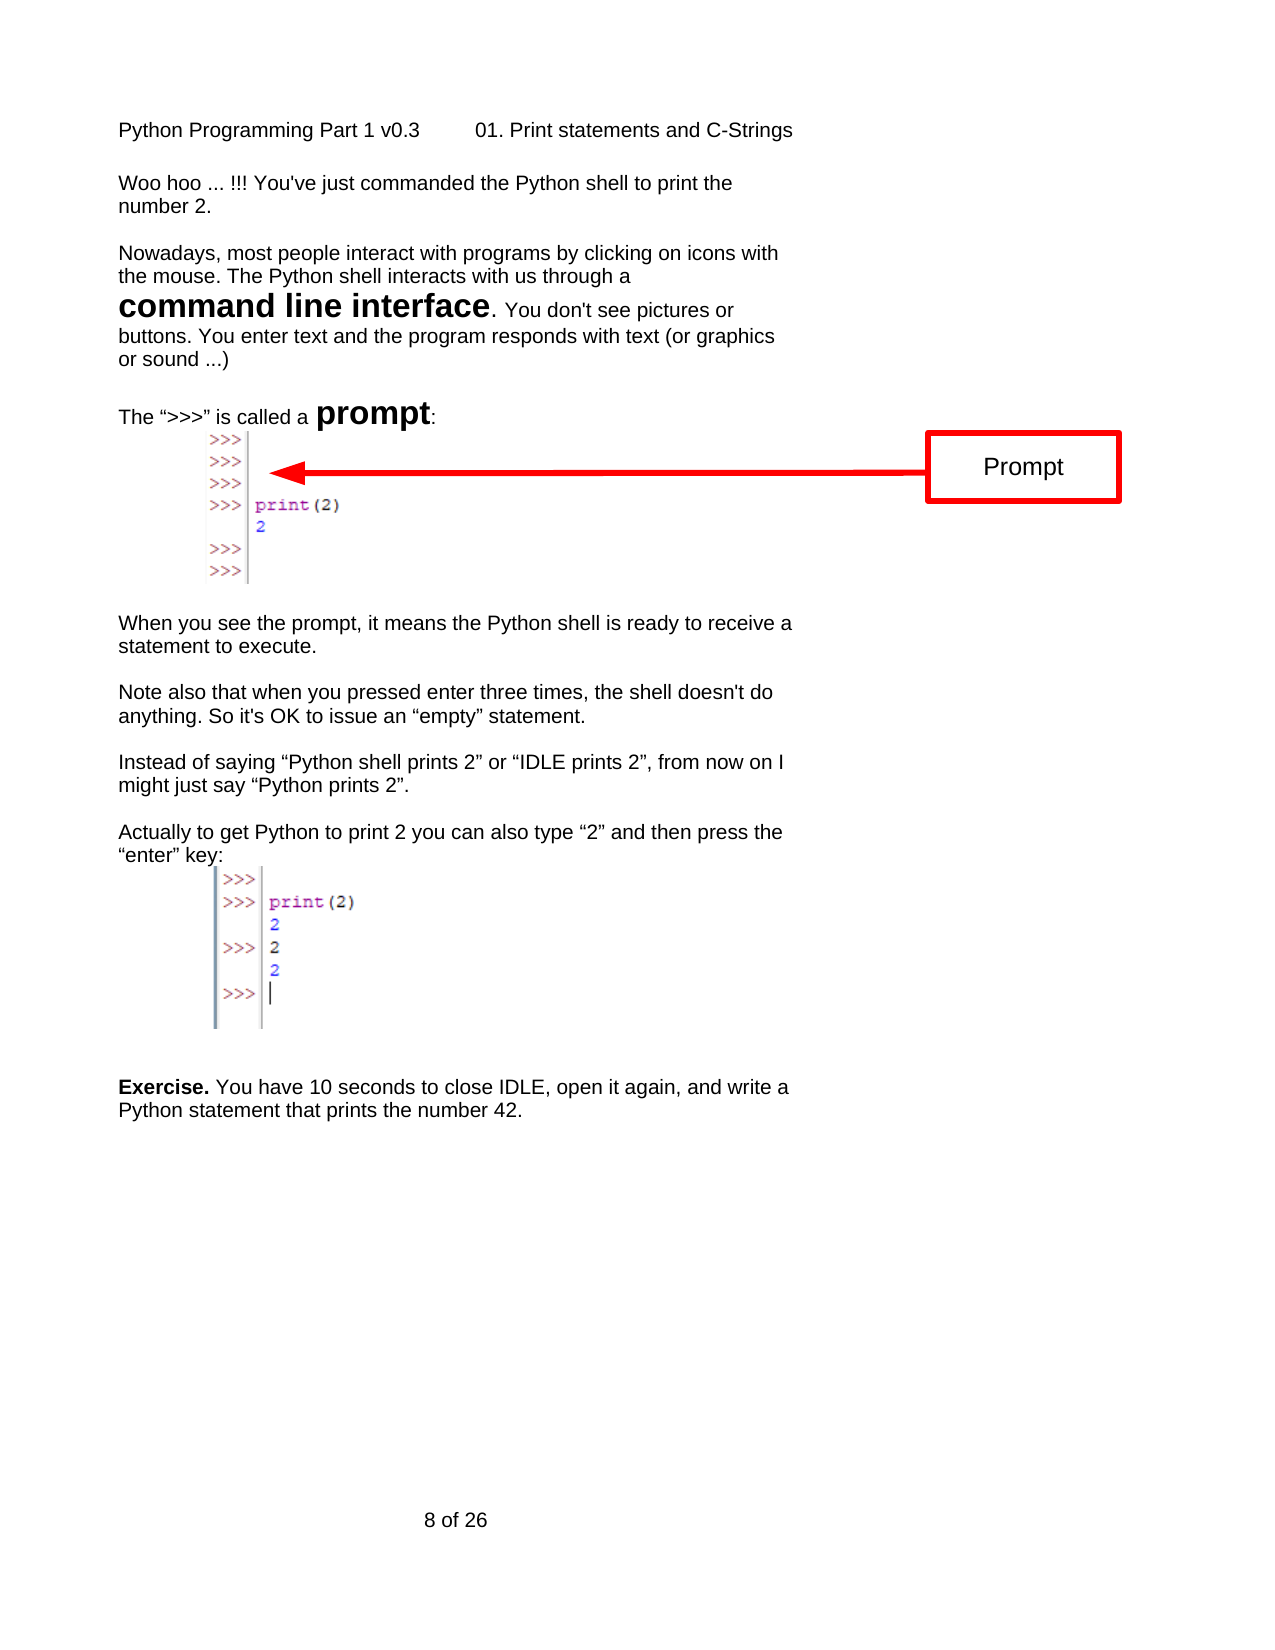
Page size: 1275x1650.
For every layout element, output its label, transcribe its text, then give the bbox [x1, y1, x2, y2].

text The “>>>” is called a prompt: [118, 394, 793, 432]
text When you see the prompt, it means the Python shell is ready to receive a statement to execute. [118, 611, 793, 658]
text Instead of saying “Python shell prints 2” or “IDLE prints 2”, from now on I might just say “Python prints 2”. [118, 751, 793, 797]
text Woo hoo ... !!! You've just commanded the Python shell to print the number 2. [118, 171, 793, 218]
text Exercise. You have 10 seconds to close IDLE, open it again, and write a Python statement that prints the number 42. [118, 1075, 793, 1122]
text Actually to get Python to print 2 you can also type “2” and then press the “enter” key: [118, 820, 793, 867]
text Note also that when you pressed enter three times, the shell doesn't do anything. So it's OK to issue an “empty” statement. [118, 681, 793, 727]
picture [205, 431, 428, 584]
picture [213, 866, 419, 1029]
text Nowadays, most people interact with programs by clicking on icons with the mouse. The Python shell interacts with us through a command line interface. You don't see pictures or buttons. You enter text and the program responds with text (or graphics or sound ...) [118, 241, 793, 371]
